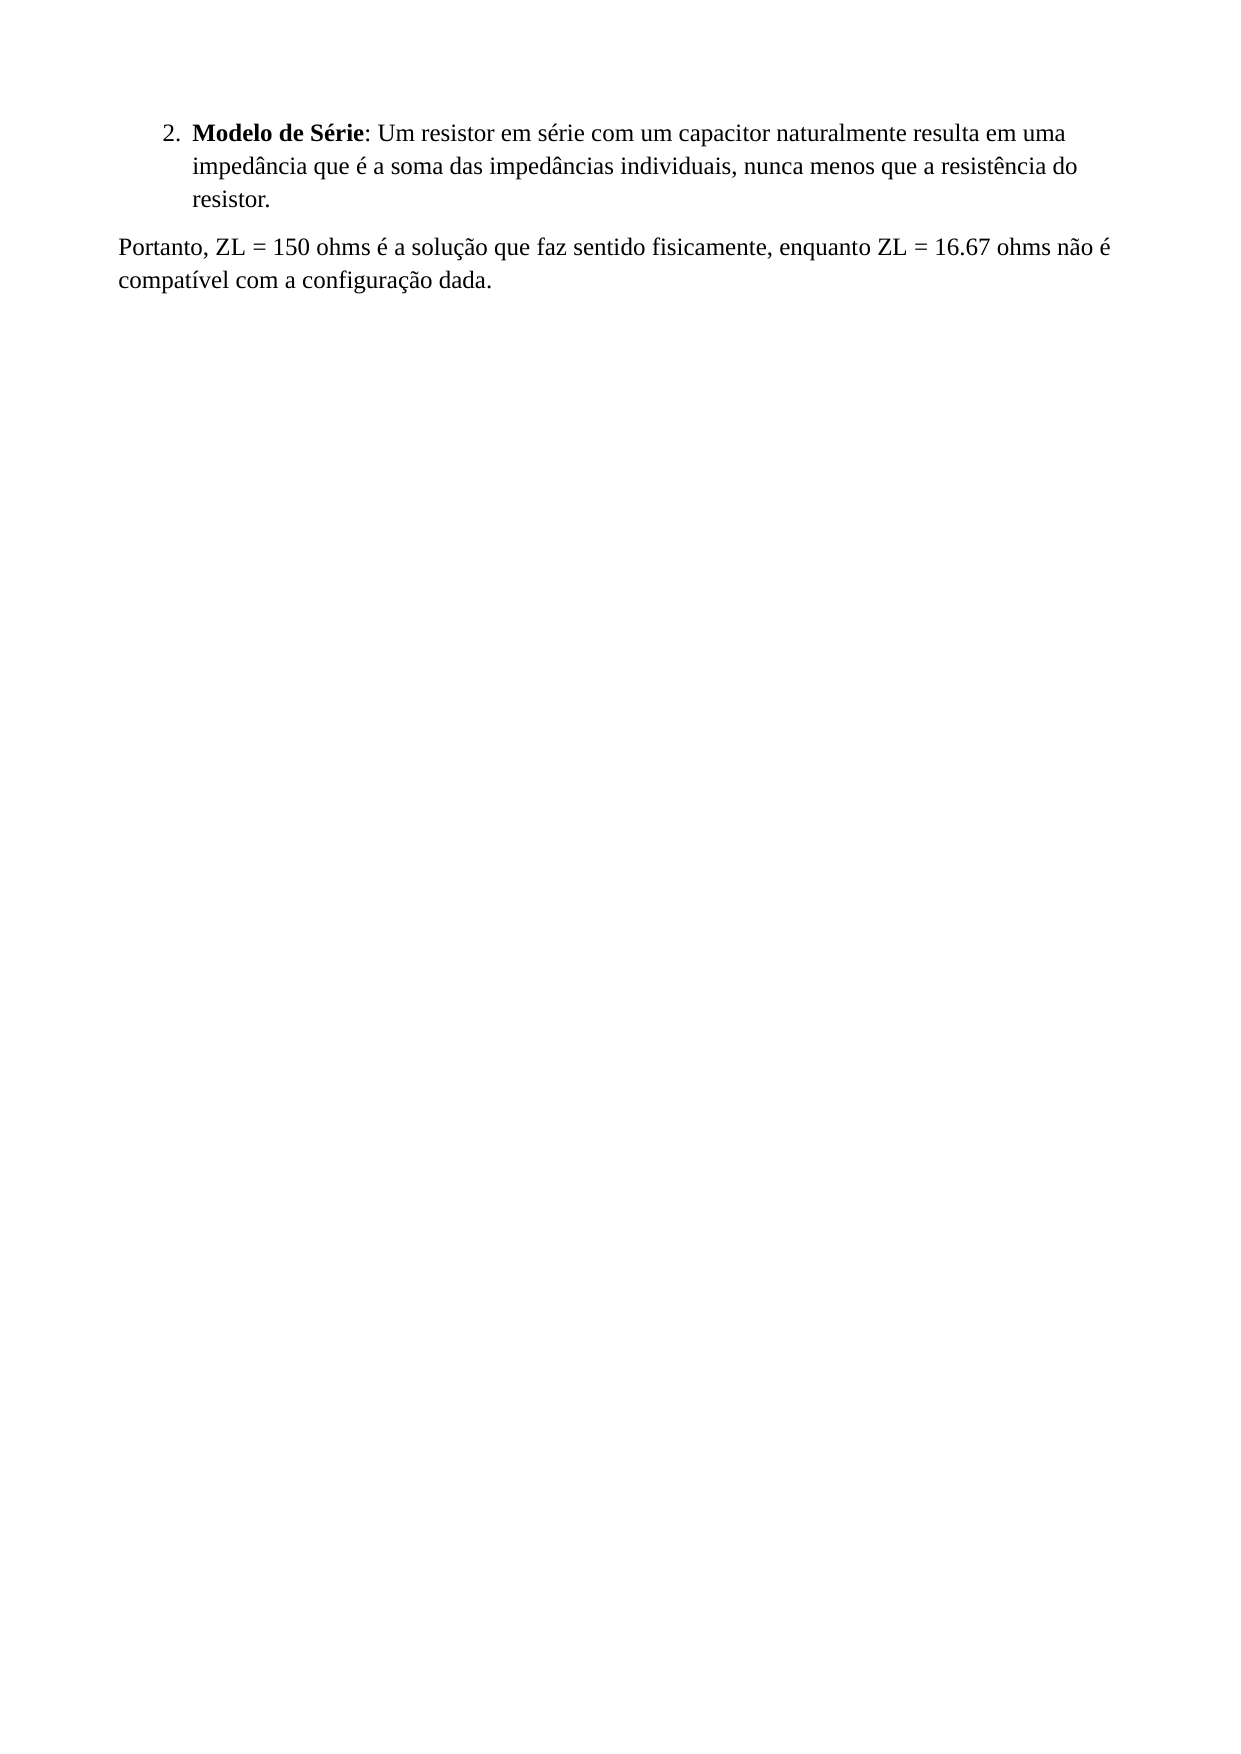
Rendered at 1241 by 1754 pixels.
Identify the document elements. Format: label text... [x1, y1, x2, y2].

text Portanto, ZL​ = 150 ohms é a solução que faz sentido fisicamente, enquanto ZL​ = 16.67 ohms não é compatível com a configuração dada. [118, 232, 1122, 293]
list Modelo de Série: Um resistor em série com um capacitor naturalmente resulta em uma impedância que é a soma das impedâncias individuais, nunca menos que a resistência do resistor. [162, 118, 1122, 213]
